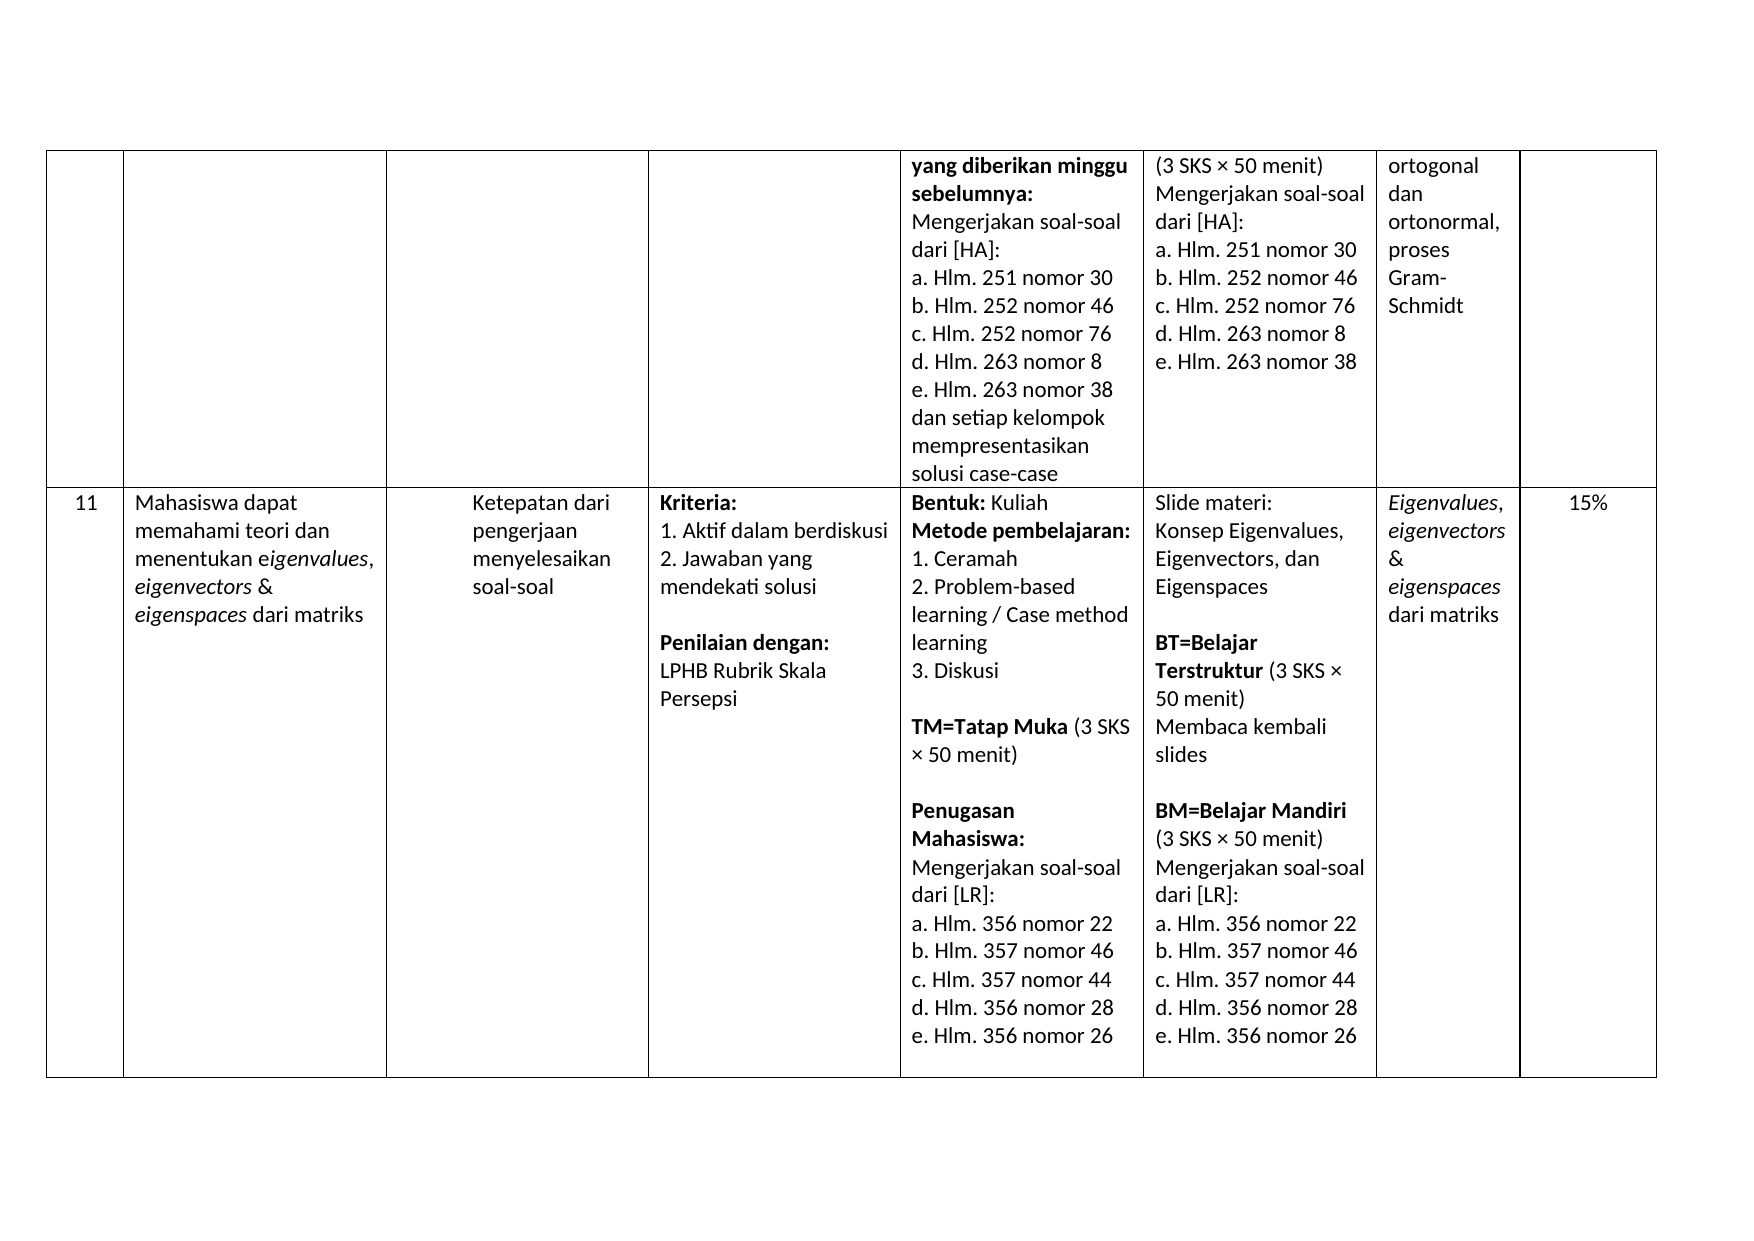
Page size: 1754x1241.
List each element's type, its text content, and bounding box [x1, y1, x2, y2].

table_cell - [1521, 151, 1656, 487]
table_cell 11 [47, 488, 123, 1077]
table_cell 15% [1521, 488, 1656, 1077]
table_cell Bentuk: Kuliah Metode pembelajaran: 1. Ceramah 2. Problem-based learning / Case method learning 3. Diskusi TM=Tatap Muka (3 SKS × 50 menit) Penugasan Mahasiswa: Mengerjakan soal-soal dari [LR]: a. Hlm. 356 nomor 22 b. Hlm. 357 nomor 46 c. Hlm. 357 nomor 44 d. Hlm. 356 nomor 28 e. Hlm. 356 nomor 26 [901, 488, 1143, 1077]
table_cell [124, 151, 386, 487]
table_cell Slide materi: Konsep Eigenvalues, Eigenvectors, dan Eigenspaces BT=Belajar Terstruktur (3 SKS × 50 menit) Membaca kembali slides BM=Belajar Mandiri (3 SKS × 50 menit) Mengerjakan soal-soal dari [LR]: a. Hlm. 356 nomor 22 b. Hlm. 357 nomor 46 c. Hlm. 357 nomor 44 d. Hlm. 356 nomor 28 e. Hlm. 356 nomor 26 [1144, 488, 1376, 1077]
table_cell ortogonal dan ortonormal, proses Gram-Schmidt [1377, 151, 1519, 487]
table_cell (3 SKS × 50 menit) Mengerjakan soal-soal dari [HA]: a. Hlm. 251 nomor 30 b. Hlm. 252 nomor 46 c. Hlm. 252 nomor 76 d. Hlm. 263 nomor 8 e. Hlm. 263 nomor 38 [1144, 151, 1376, 487]
table_cell [47, 151, 123, 487]
table_cell Eigenvalues, eigenvectors & eigenspaces dari matriks [1377, 488, 1519, 1077]
table_cell Kriteria: 1. Aktif dalam berdiskusi 2. Jawaban yang mendekati solusi Penilaian dengan: LPHB Rubrik Skala Persepsi [649, 488, 900, 1077]
table_cell [387, 151, 648, 487]
table_cell Ketepatan dari pengerjaan menyelesaikan soal-soal [387, 488, 648, 1077]
table_cell yang diberikan minggu sebelumnya: Mengerjakan soal-soal dari [HA]: a. Hlm. 251 nomor 30 b. Hlm. 252 nomor 46 c. Hlm. 252 nomor 76 d. Hlm. 263 nomor 8 e. Hlm. 263 nomor 38 dan setiap kelompok mempresentasikan solusi case-case [901, 151, 1143, 487]
table_cell Mahasiswa dapat memahami teori dan menentukan eigenvalues, eigenvectors & eigenspaces dari matriks [124, 488, 386, 1077]
table_cell [649, 151, 900, 487]
